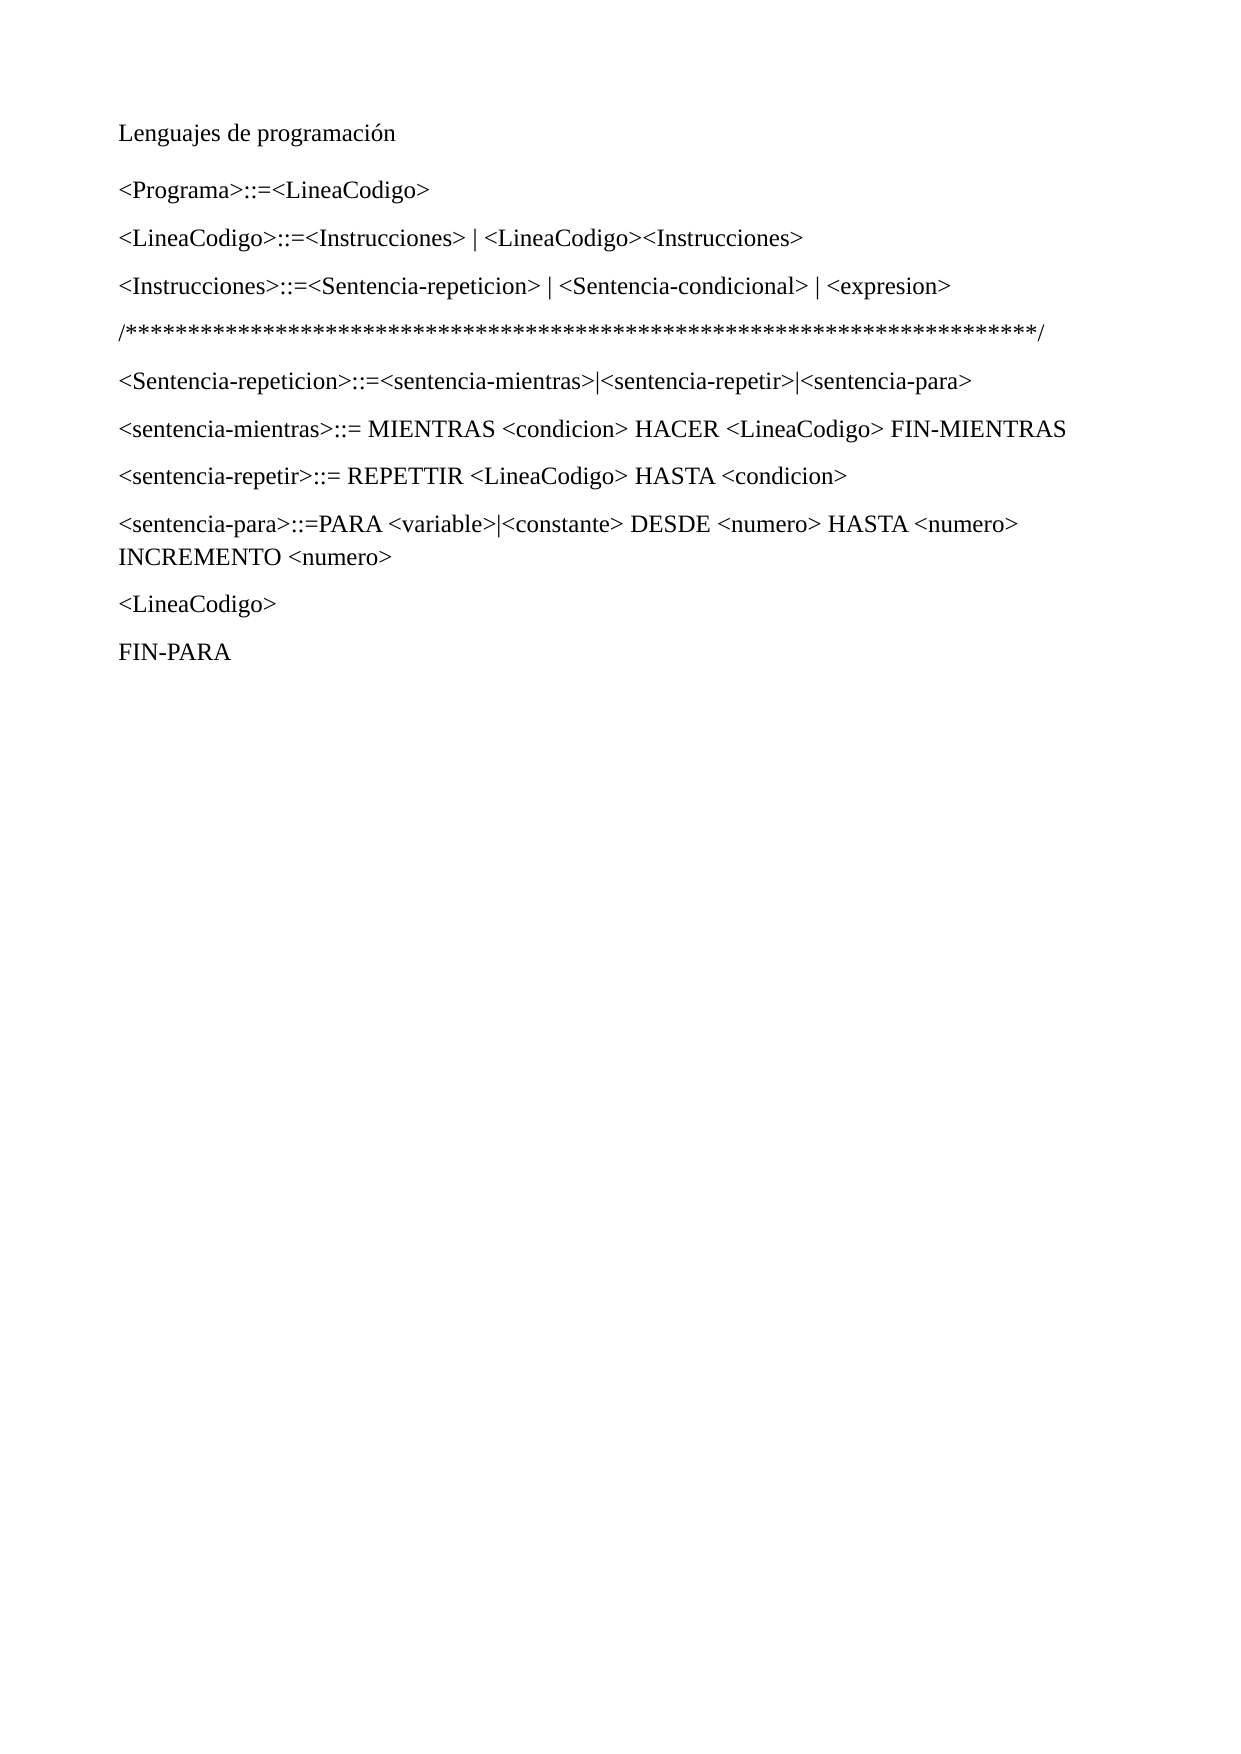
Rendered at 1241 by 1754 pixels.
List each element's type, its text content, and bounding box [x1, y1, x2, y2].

text <sentencia-mientras>::= MIENTRAS <condicion> HACER <LineaCodigo> FIN-MIENTRAS [118, 414, 1122, 442]
text <Programa>::=<LineaCodigo> [118, 176, 1122, 204]
text <LineaCodigo>::=<Instrucciones> | <LineaCodigo><Instrucciones> [118, 223, 1122, 252]
text Lenguajes de programación [118, 118, 1122, 147]
text <sentencia-repetir>::= REPETTIR <LineaCodigo> HASTA <condicion> [118, 461, 1122, 490]
text <Instrucciones>::=<Sentencia-repeticion> | <Sentencia-condicional> | <expresion> [118, 271, 1122, 299]
text FIN-PARA [118, 637, 1122, 666]
text /*************************************************************************/ [118, 318, 1122, 347]
text <LineaCodigo> [118, 589, 1122, 618]
text <sentencia-para>::=PARA <variable>|<constante> DESDE <numero> HASTA <numero> INCREMENTO <numero> [118, 509, 1122, 571]
text <Sentencia-repeticion>::=<sentencia-mientras>|<sentencia-repetir>|<sentencia-para> [118, 366, 1122, 395]
